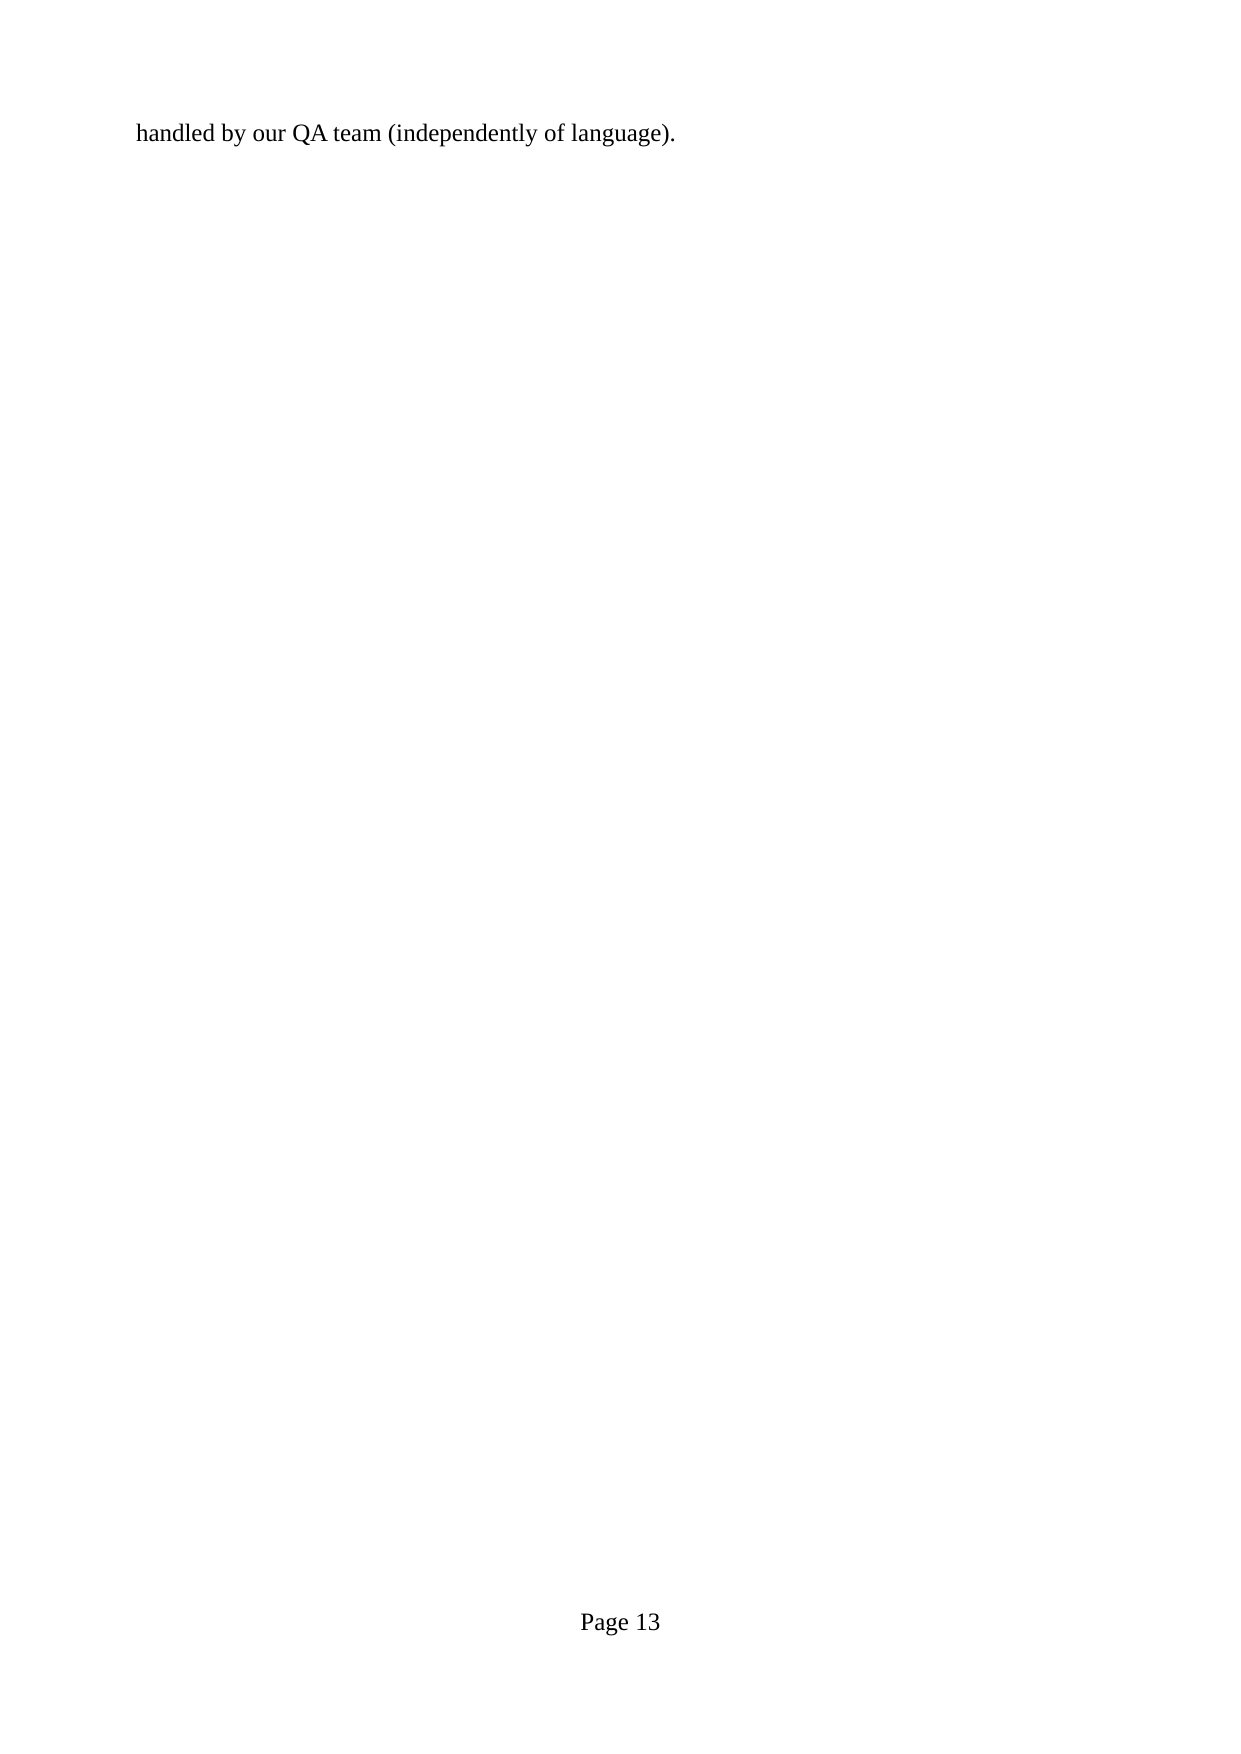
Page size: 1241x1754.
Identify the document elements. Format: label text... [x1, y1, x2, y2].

text handled by our QA team (independently of language). [136, 118, 1122, 147]
